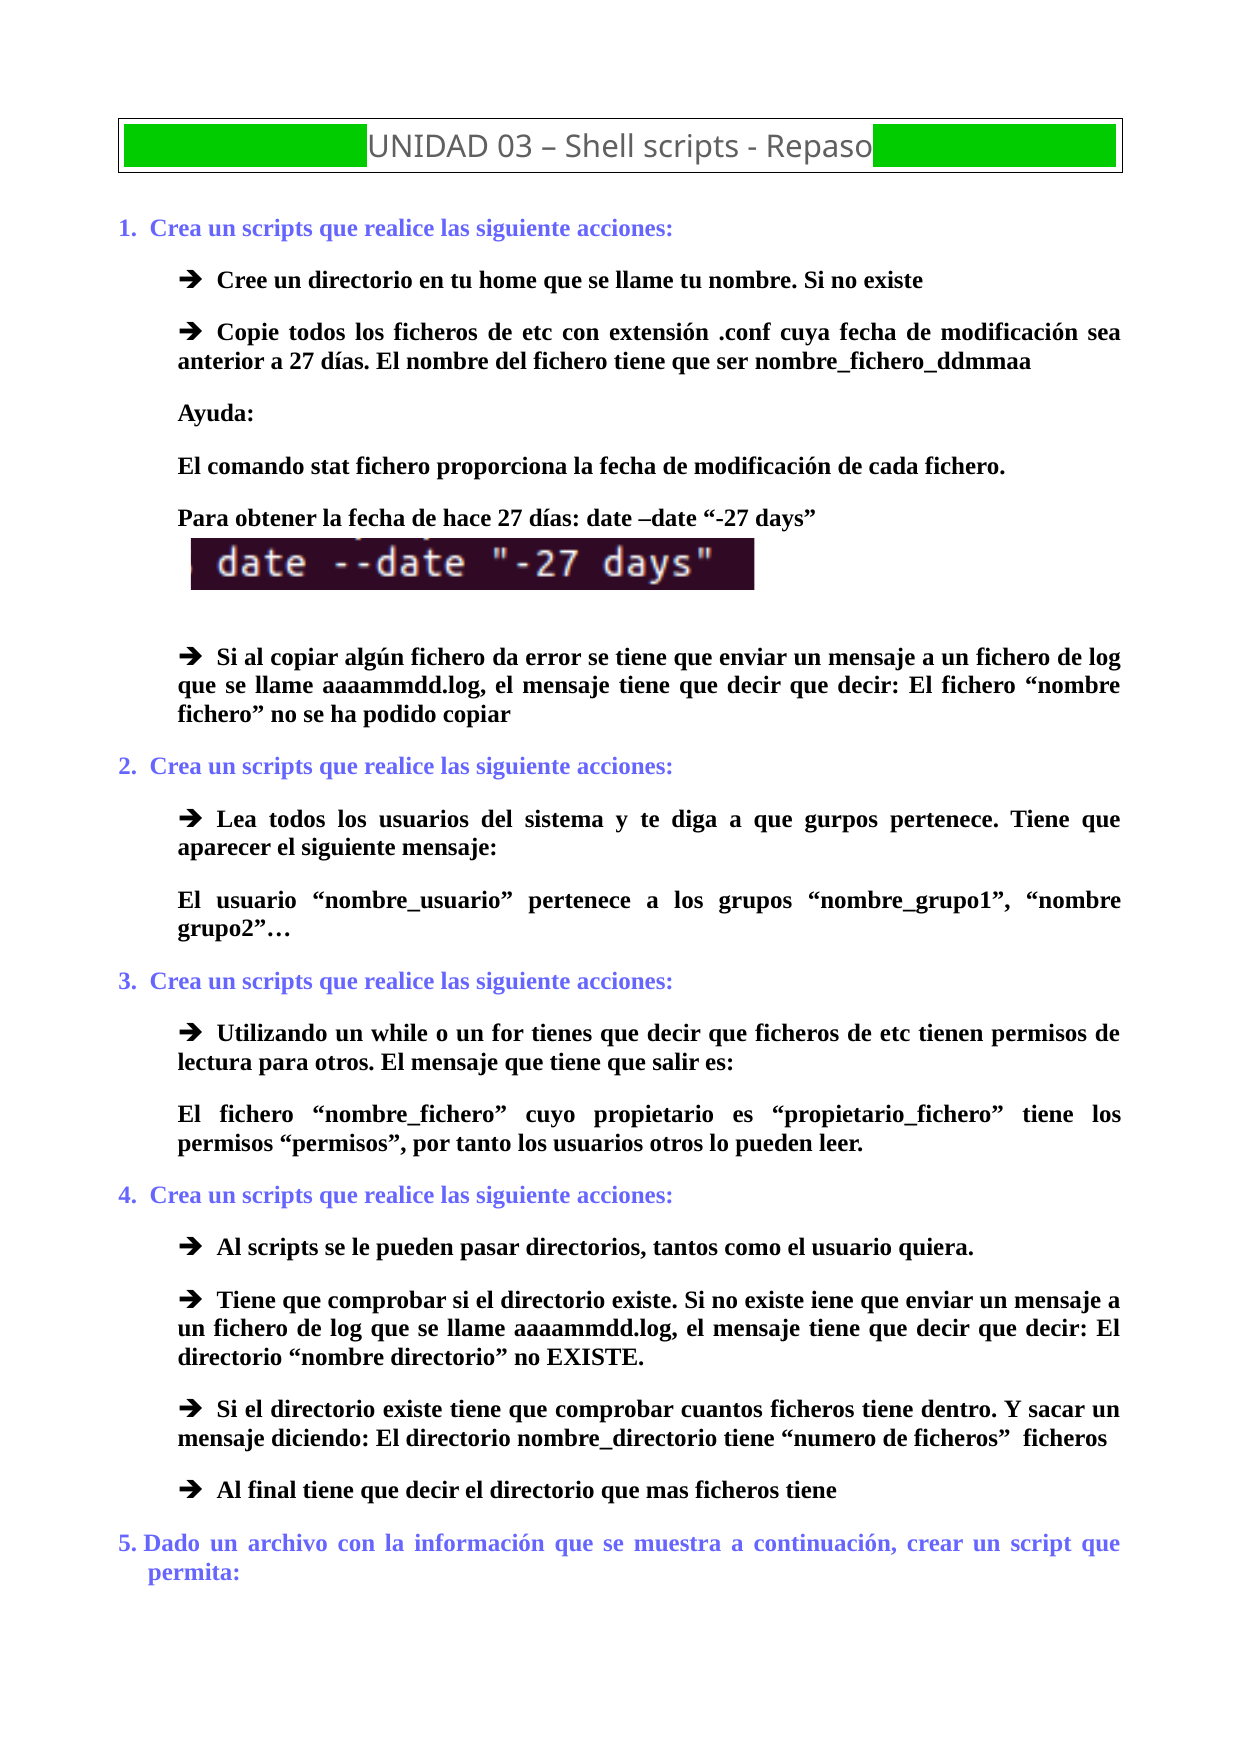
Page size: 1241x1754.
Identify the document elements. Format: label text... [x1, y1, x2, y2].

subtitle Si al copiar algún fichero da error se tiene que enviar un mensaje a un fichero de log que se llame aaaammdd.log, el mensaje tiene que decir que decir: El fichero “nombre fichero” no se ha podido copiar [177, 642, 1122, 728]
subtitle Lea todos los usuarios del sistema y te diga a que gurpos pertenece. Tiene que aparecer el siguiente mensaje: [177, 804, 1122, 861]
subtitle Dado un archivo con la información que se muestra a continuación, crear un script que permita: [118, 1528, 1122, 1585]
subtitle El comando stat fichero proporciona la fecha de modificación de cada fichero. [177, 451, 1122, 479]
table_header UNIDAD 03 – Shell scripts - Repaso [119, 119, 1122, 172]
subtitle Crea un scripts que realice las siguiente acciones: [118, 1180, 1122, 1209]
subtitle El usuario “nombre_usuario” pertenece a los grupos “nombre_grupo1”, “nombre grupo2”… [177, 885, 1122, 942]
subtitle Para obtener la fecha de hace 27 días: date –date “-27 days” [177, 503, 1122, 532]
subtitle Cree un directorio en tu home que se llame tu nombre. Si no existe [177, 265, 1122, 294]
subtitle El fichero “nombre_fichero” cuyo propietario es “propietario_fichero” tiene los permisos “permisos”, por tanto los usuarios otros lo pueden leer. [177, 1099, 1122, 1157]
picture [190, 538, 755, 590]
subtitle Crea un scripts que realice las siguiente acciones: [118, 213, 1122, 242]
subtitle Utilizando un while o un for tienes que decir que ficheros de etc tienen permisos de lectura para otros. El mensaje que tiene que salir es: [177, 1018, 1122, 1076]
subtitle Al final tiene que decir el directorio que mas ficheros tiene [177, 1476, 1122, 1504]
subtitle Tiene que comprobar si el directorio existe. Si no existe iene que enviar un mensaje a un fichero de log que se llame aaaammdd.log, el mensaje tiene que decir que decir: El directorio “nombre directorio” no EXISTE. [177, 1285, 1122, 1371]
subtitle Ayuda: [177, 398, 1122, 427]
subtitle Si el directorio existe tiene que comprobar cuantos ficheros tiene dentro. Y sacar un mensaje diciendo: El directorio nombre_directorio tiene “numero de ficheros” ficheros [177, 1394, 1122, 1452]
subtitle Crea un scripts que realice las siguiente acciones: [118, 751, 1122, 780]
subtitle Crea un scripts que realice las siguiente acciones: [118, 966, 1122, 994]
subtitle Copie todos los ficheros de etc con extensión .conf cuya fecha de modificación sea anterior a 27 días. El nombre del fichero tiene que ser nombre_fichero_ddmmaa [177, 317, 1122, 375]
subtitle Al scripts se le pueden pasar directorios, tantos como el usuario quiera. [177, 1232, 1122, 1261]
